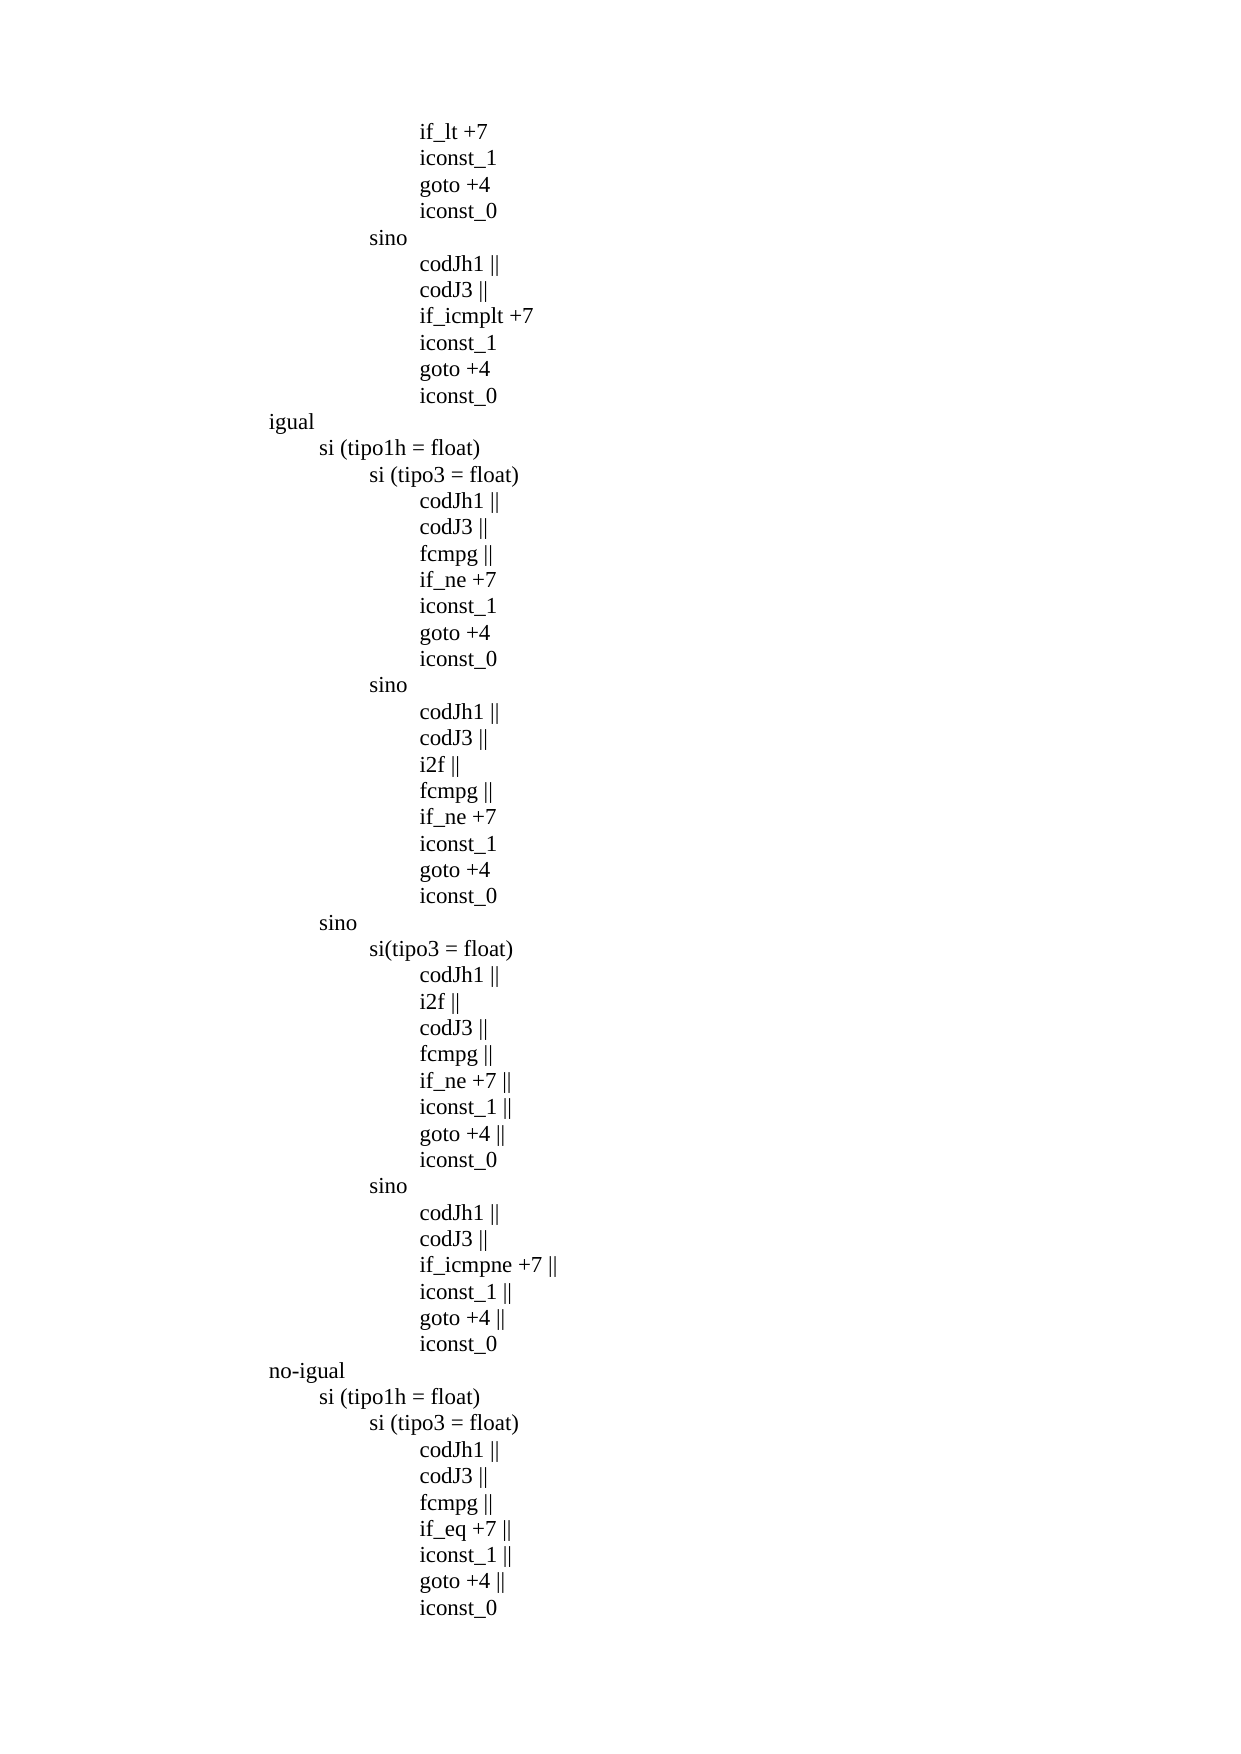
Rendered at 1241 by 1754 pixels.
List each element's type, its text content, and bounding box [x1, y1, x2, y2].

text i2f || [118, 988, 1122, 1014]
text iconst_1 [118, 144, 1122, 171]
text iconst_1 || [118, 1093, 1122, 1119]
text codJh1 || [118, 487, 1122, 513]
text si (tipo1h = float) [118, 434, 1122, 461]
text iconst_1 [118, 592, 1122, 619]
text codJ3 || [118, 1462, 1122, 1488]
text iconst_1 [118, 329, 1122, 355]
text si (tipo3 = float) [118, 1409, 1122, 1436]
text iconst_0 [118, 645, 1122, 672]
text iconst_1 || [118, 1278, 1122, 1304]
text if_eq +7 || [118, 1515, 1122, 1541]
text if_ne +7 [118, 566, 1122, 592]
text goto +4 [118, 619, 1122, 645]
text codJh1 || [118, 961, 1122, 988]
text goto +4 || [118, 1119, 1122, 1146]
text sino [118, 672, 1122, 698]
text fcmpg || [118, 1041, 1122, 1067]
text goto +4 [118, 355, 1122, 382]
text sino [118, 1172, 1122, 1199]
text iconst_0 [118, 882, 1122, 909]
text if_icmpne +7 || [118, 1251, 1122, 1278]
text goto +4 || [118, 1568, 1122, 1594]
text codJh1 || [118, 250, 1122, 276]
text iconst_0 [118, 197, 1122, 223]
text codJ3 || [118, 724, 1122, 751]
text if_ne +7 [118, 803, 1122, 830]
text iconst_0 [118, 1146, 1122, 1172]
text fcmpg || [118, 1488, 1122, 1515]
text codJh1 || [118, 1436, 1122, 1462]
text no-igual [118, 1357, 1122, 1383]
text iconst_0 [118, 382, 1122, 408]
text si (tipo1h = float) [118, 1383, 1122, 1409]
text si (tipo3 = float) [118, 461, 1122, 487]
text goto +4 [118, 171, 1122, 197]
text codJ3 || [118, 1225, 1122, 1251]
text goto +4 || [118, 1304, 1122, 1330]
text igual [118, 408, 1122, 434]
text i2f || [118, 751, 1122, 777]
text fcmpg || [118, 777, 1122, 803]
text iconst_0 [118, 1330, 1122, 1357]
text codJh1 || [118, 1199, 1122, 1225]
text si(tipo3 = float) [118, 935, 1122, 961]
text sino [118, 223, 1122, 250]
text if_icmplt +7 [118, 303, 1122, 329]
text iconst_0 [118, 1594, 1122, 1620]
text goto +4 [118, 856, 1122, 882]
text codJ3 || [118, 276, 1122, 303]
text if_ne +7 || [118, 1067, 1122, 1093]
text codJ3 || [118, 513, 1122, 540]
text if_lt +7 [118, 118, 1122, 144]
text fcmpg || [118, 540, 1122, 566]
text sino [118, 909, 1122, 935]
text codJ3 || [118, 1014, 1122, 1041]
text codJh1 || [118, 698, 1122, 724]
text iconst_1 || [118, 1541, 1122, 1568]
text iconst_1 [118, 830, 1122, 856]
